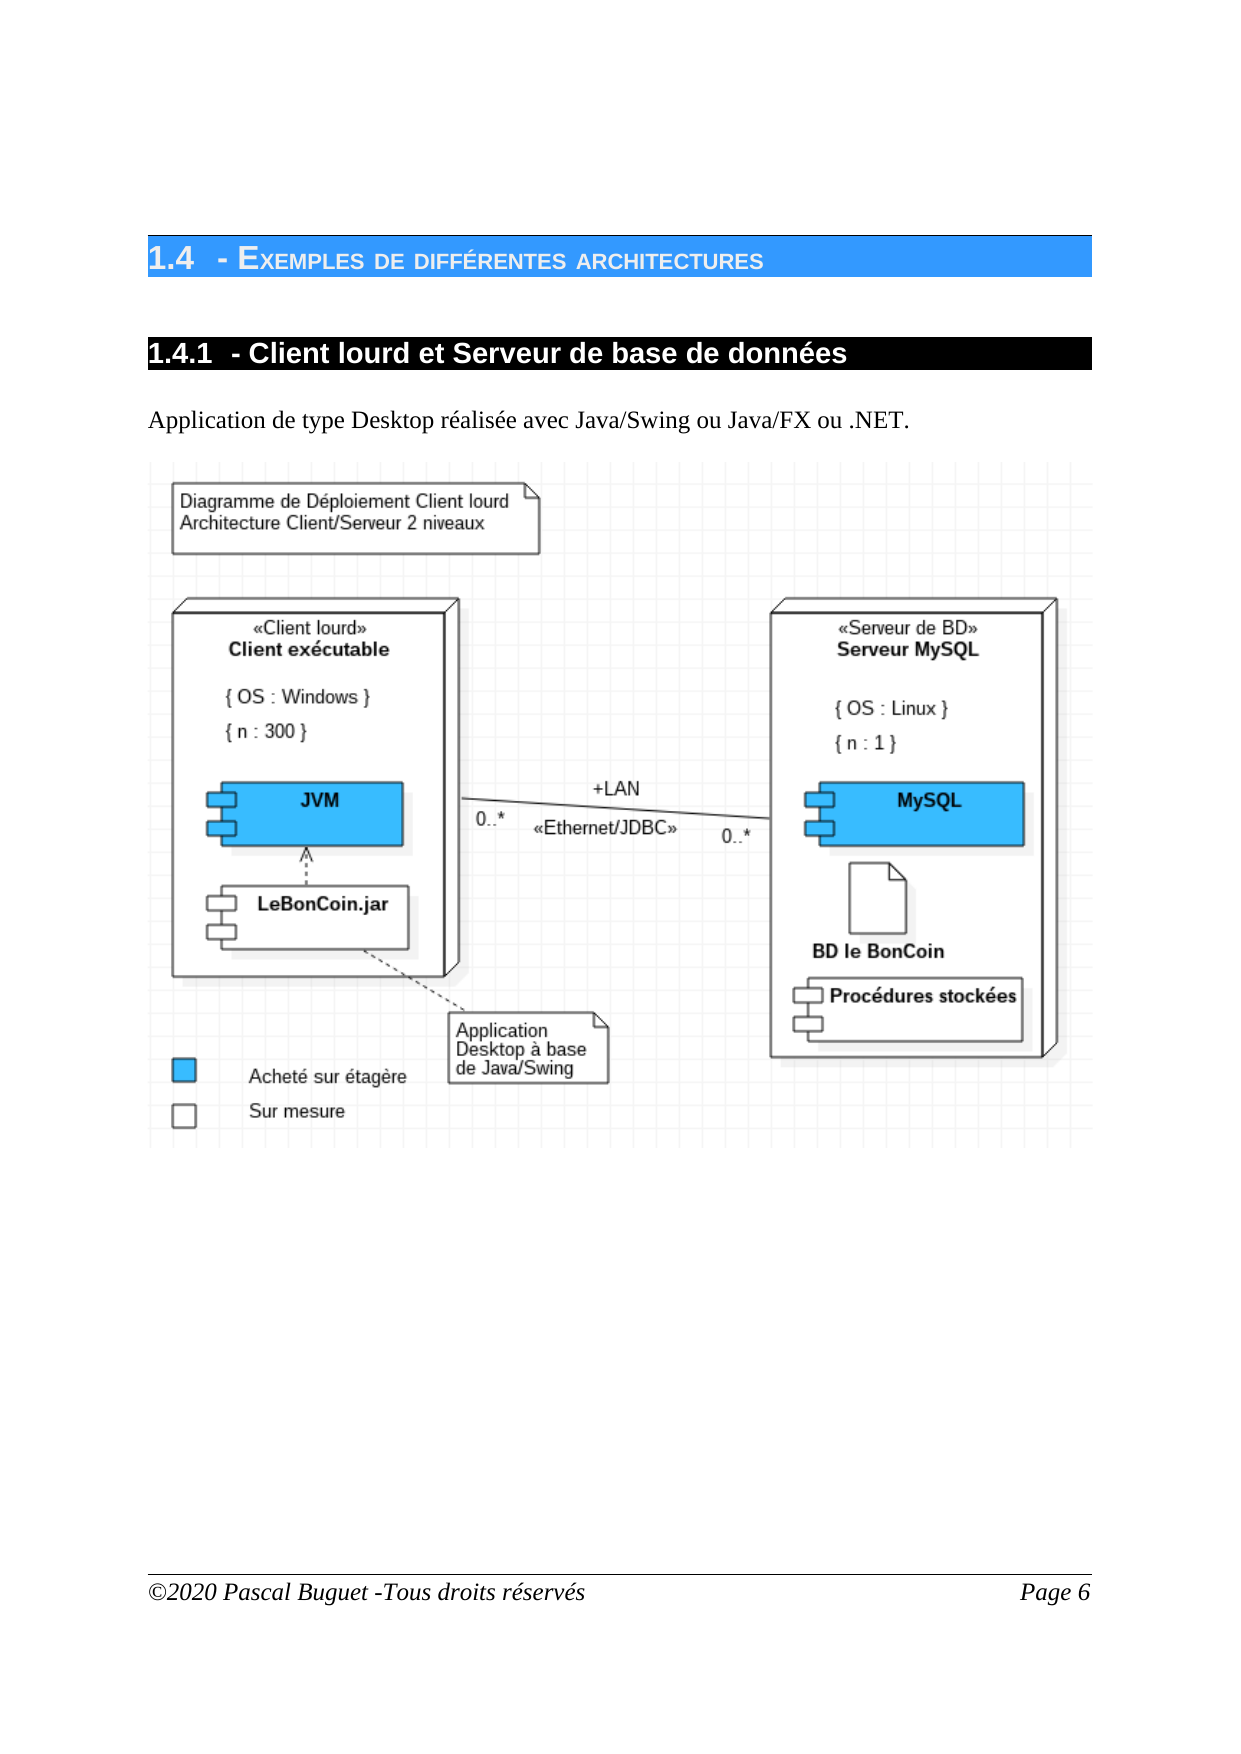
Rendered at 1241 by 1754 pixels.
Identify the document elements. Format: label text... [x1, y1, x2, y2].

subtitle - Client lourd et Serveur de base de données [148, 337, 1092, 370]
text Application de type Desktop réalisée avec Java/Swing ou Java/FX ou .NET. [148, 405, 1092, 434]
picture [147, 462, 1093, 1148]
subtitle - Exemples de différentes architectures [148, 236, 1092, 277]
